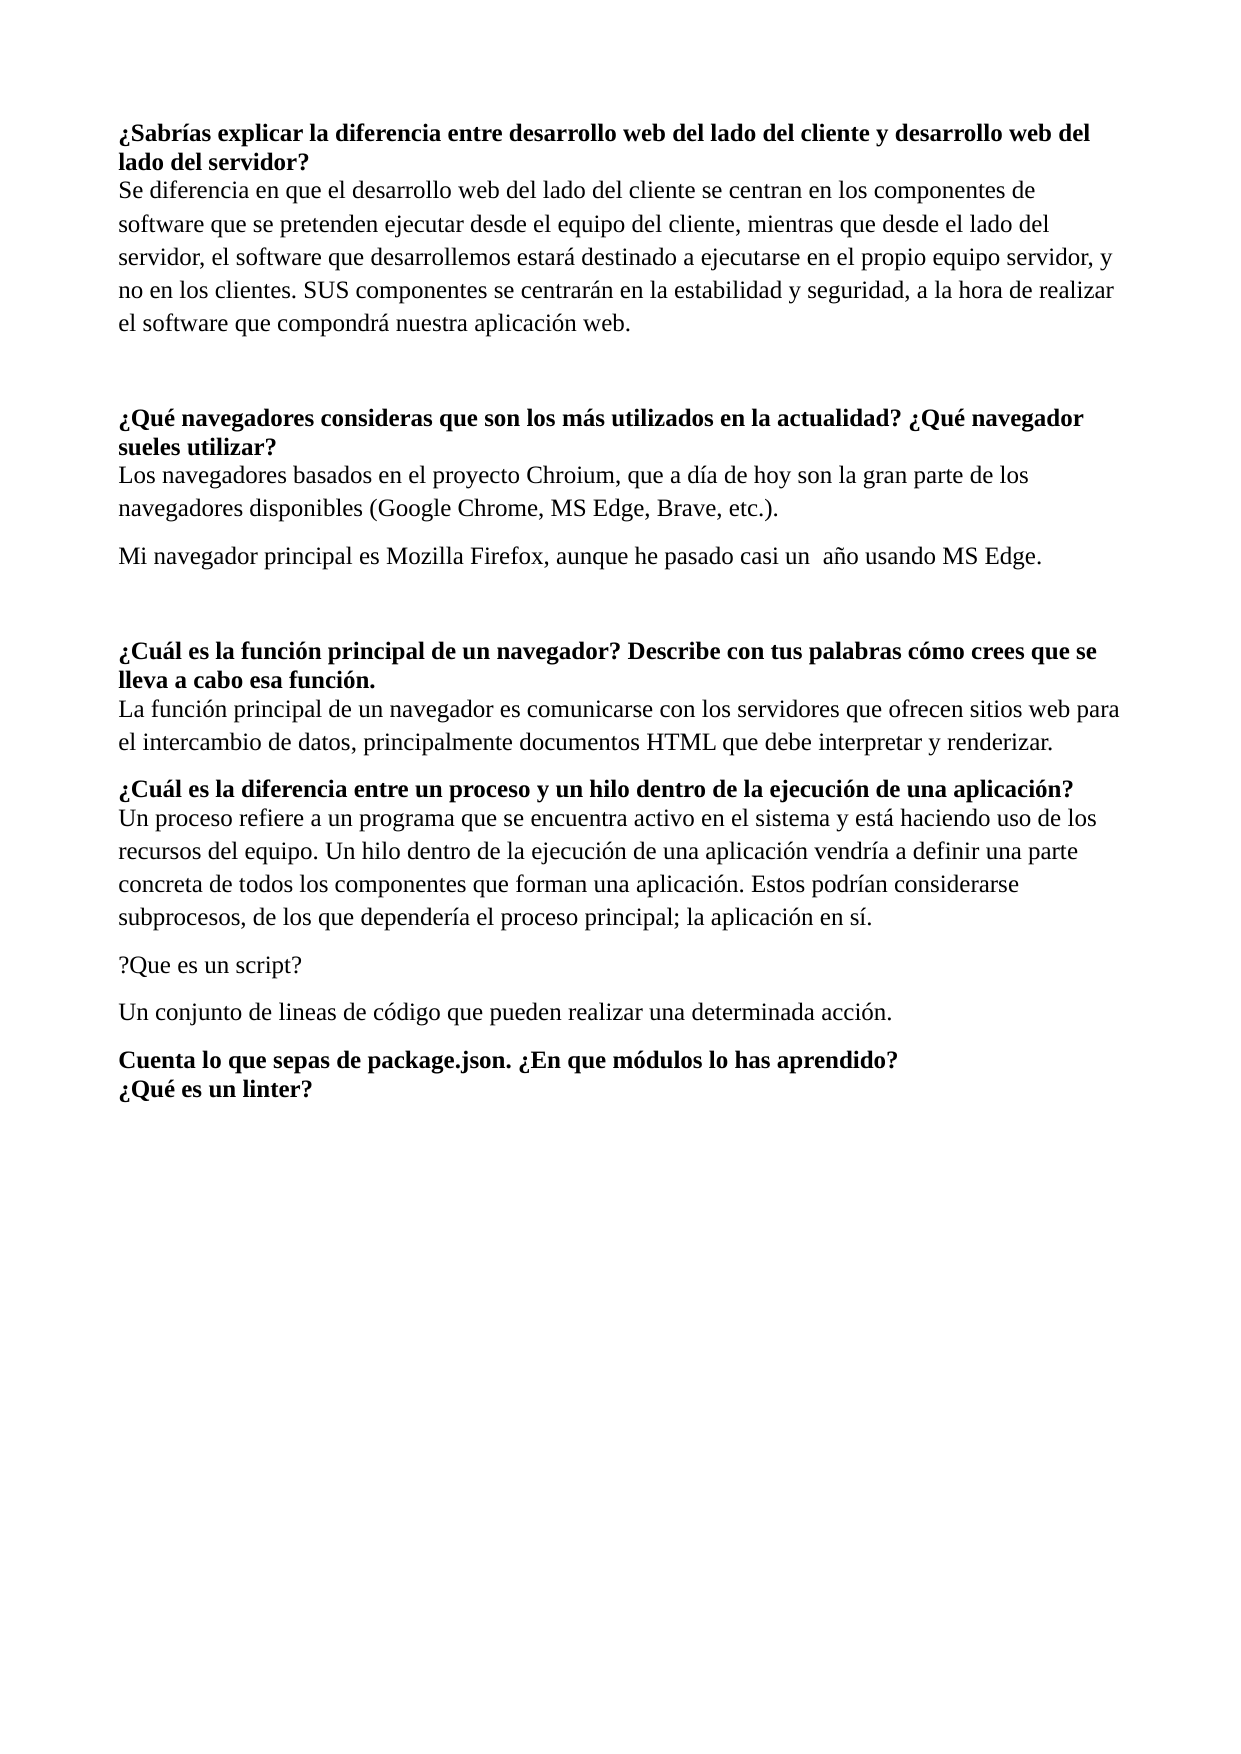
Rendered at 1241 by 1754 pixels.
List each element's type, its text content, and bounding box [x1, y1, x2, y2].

text Un conjunto de lineas de código que pueden realizar una determinada acción. [118, 997, 1122, 1026]
text ¿Qué es un linter? [118, 1074, 1122, 1102]
text Mi navegador principal es Mozilla Firefox, aunque he pasado casi un año usando MS Edge. [118, 541, 1122, 570]
text La función principal de un navegador es comunicarse con los servidores que ofrecen sitios web para el intercambio de datos, principalmente documentos HTML que debe interpretar y renderizar. [118, 694, 1122, 756]
text ?Que es un script? [118, 950, 1122, 978]
text ¿Qué navegadores consideras que son los más utilizados en la actualidad? ¿Qué navegador sueles utilizar? [118, 403, 1122, 460]
text ¿Cuál es la función principal de un navegador? Describe con tus palabras cómo crees que se lleva a cabo esa función. [118, 636, 1122, 694]
text Se diferencia en que el desarrollo web del lado del cliente se centran en los componentes de software que se pretenden ejecutar desde el equipo del cliente, mientras que desde el lado del servidor, el software que desarrollemos estará destinado a ejecutarse en el propio equipo servidor, y no en los clientes. SUS componentes se centrarán en la estabilidad y seguridad, a la hora de realizar el software que compondrá nuestra aplicación web. [118, 176, 1122, 336]
text Los navegadores basados en el proyecto Chroium, que a día de hoy son la gran parte de los navegadores disponibles (Google Chrome, MS Edge, Brave, etc.). [118, 460, 1122, 522]
text Un proceso refiere a un programa que se encuentra activo en el sistema y está haciendo uso de los recursos del equipo. Un hilo dentro de la ejecución de una aplicación vendría a definir una parte concreta de todos los componentes que forman una aplicación. Estos podrían considerarse subprocesos, de los que dependería el proceso principal; la aplicación en sí. [118, 803, 1122, 931]
text Cuenta lo que sepas de package.json. ¿En que módulos lo has aprendido? [118, 1045, 1122, 1074]
text ¿Sabrías explicar la diferencia entre desarrollo web del lado del cliente y desarrollo web del lado del servidor? [118, 118, 1122, 176]
text ¿Cuál es la diferencia entre un proceso y un hilo dentro de la ejecución de una aplicación? [118, 774, 1122, 803]
